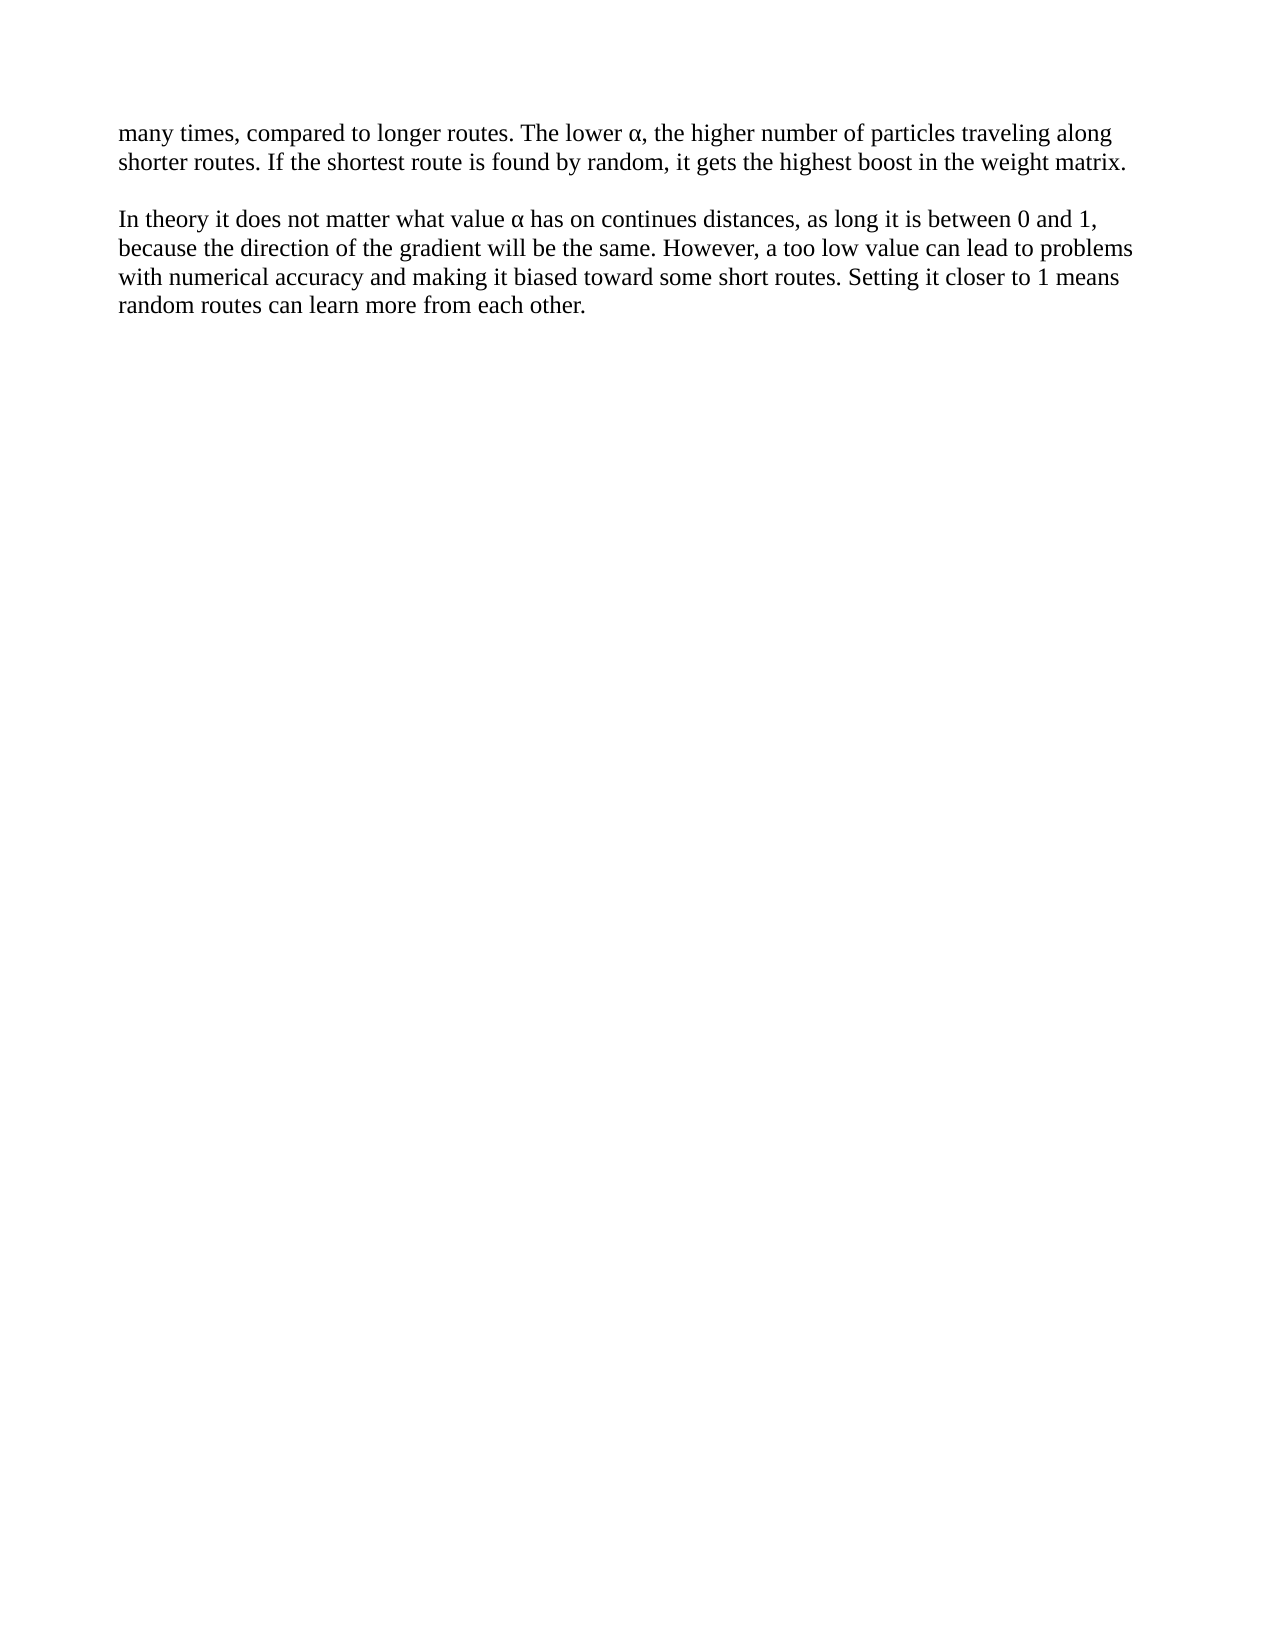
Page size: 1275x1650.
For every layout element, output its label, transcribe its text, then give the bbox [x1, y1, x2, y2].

text many times, compared to longer routes. The lower α, the higher number of particles traveling along shorter routes. If the shortest route is found by random, it gets the highest boost in the weight matrix. [118, 118, 1157, 176]
text In theory it does not matter what value α has on continues distances, as long it is between 0 and 1, because the direction of the gradient will be the same. However, a too low value can lead to problems with numerical accuracy and making it biased toward some short routes. Setting it closer to 1 means random routes can learn more from each other. [118, 204, 1157, 319]
